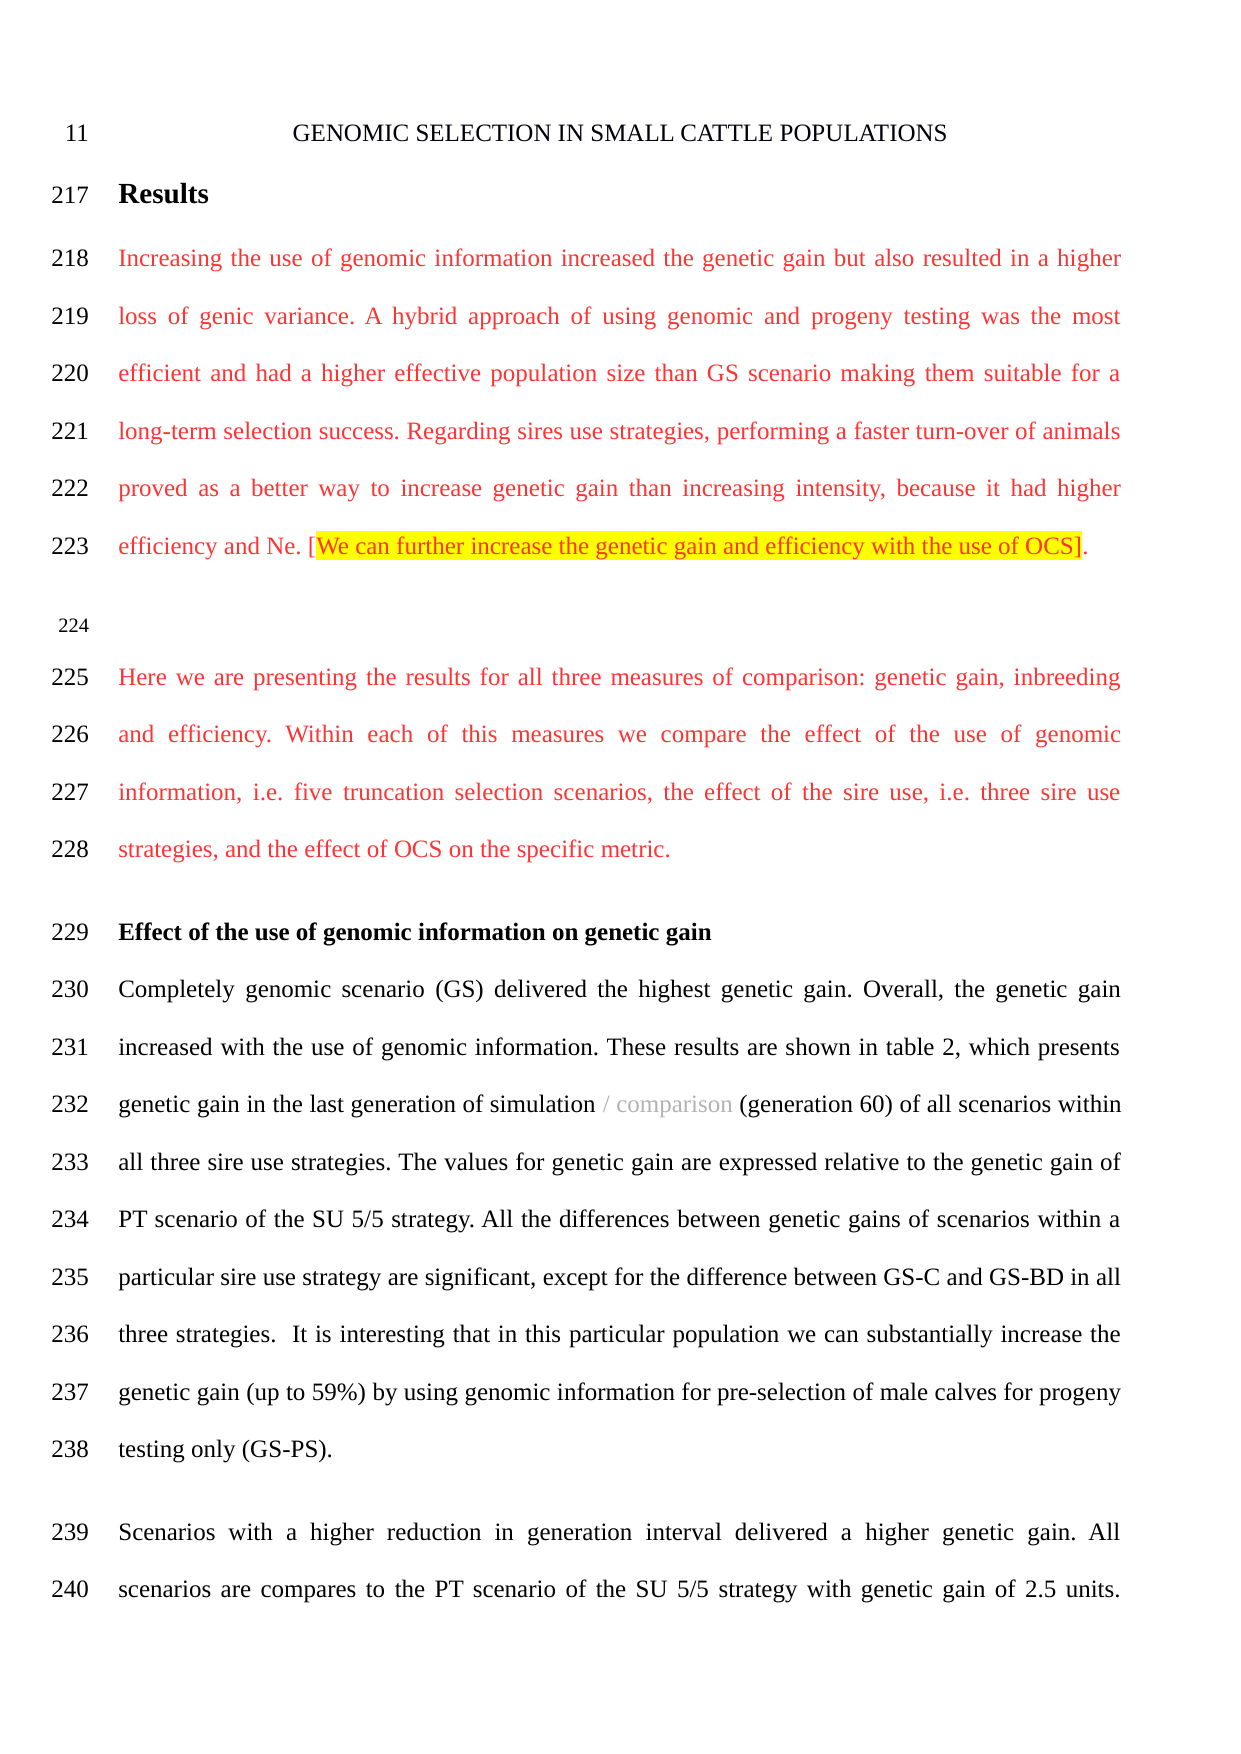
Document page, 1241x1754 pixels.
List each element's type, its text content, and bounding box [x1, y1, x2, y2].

subtitle Effect of the use of genomic information on genetic gain [118, 917, 1122, 945]
text Increasing the use of genomic information increased the genetic gain but also resulted in a higher loss of genic variance. A hybrid approach of using genomic and progeny testing was the most efficient and had a higher effective population size than GS scenario making them suitable for a long-term selection success. Regarding sires use strategies, performing a faster turn-over of animals proved as a better way to increase genetic gain than increasing intensity, because it had higher efficiency and Ne. [We can further increase the genetic gain and efficiency with the use of OCS]. [118, 243, 1122, 560]
text Scenarios with a higher reduction in generation interval delivered a higher genetic gain. All scenarios are compares to the PT scenario of the SU 5/5 strategy with genetic gain of 2.5 units. [118, 1517, 1122, 1603]
subtitle Results [118, 176, 1122, 210]
text Completely genomic scenario (GS) delivered the highest genetic gain. Overall, the genetic gain increased with the use of genomic information. These results are shown in table 2, which presents genetic gain in the last generation of simulation / comparison (generation 60) of all scenarios within all three sire use strategies. The values for genetic gain are expressed relative to the genetic gain of PT scenario of the SU 5/5 strategy. All the differences between genetic gains of scenarios within a particular sire use strategy are significant, except for the difference between GS-C and GS-BD in all three strategies. It is interesting that in this particular population we can substantially increase the genetic gain (up to 59%) by using genomic information for pre-selection of male calves for progeny testing only (GS‑PS). [118, 974, 1122, 1463]
text Here we are presenting the results for all three measures of comparison: genetic gain, inbreeding and efficiency. Within each of this measures we compare the effect of the use of genomic information, i.e. five truncation selection scenarios, the effect of the sire use, i.e. three sire use strategies, and the effect of OCS on the specific metric. [118, 662, 1122, 863]
